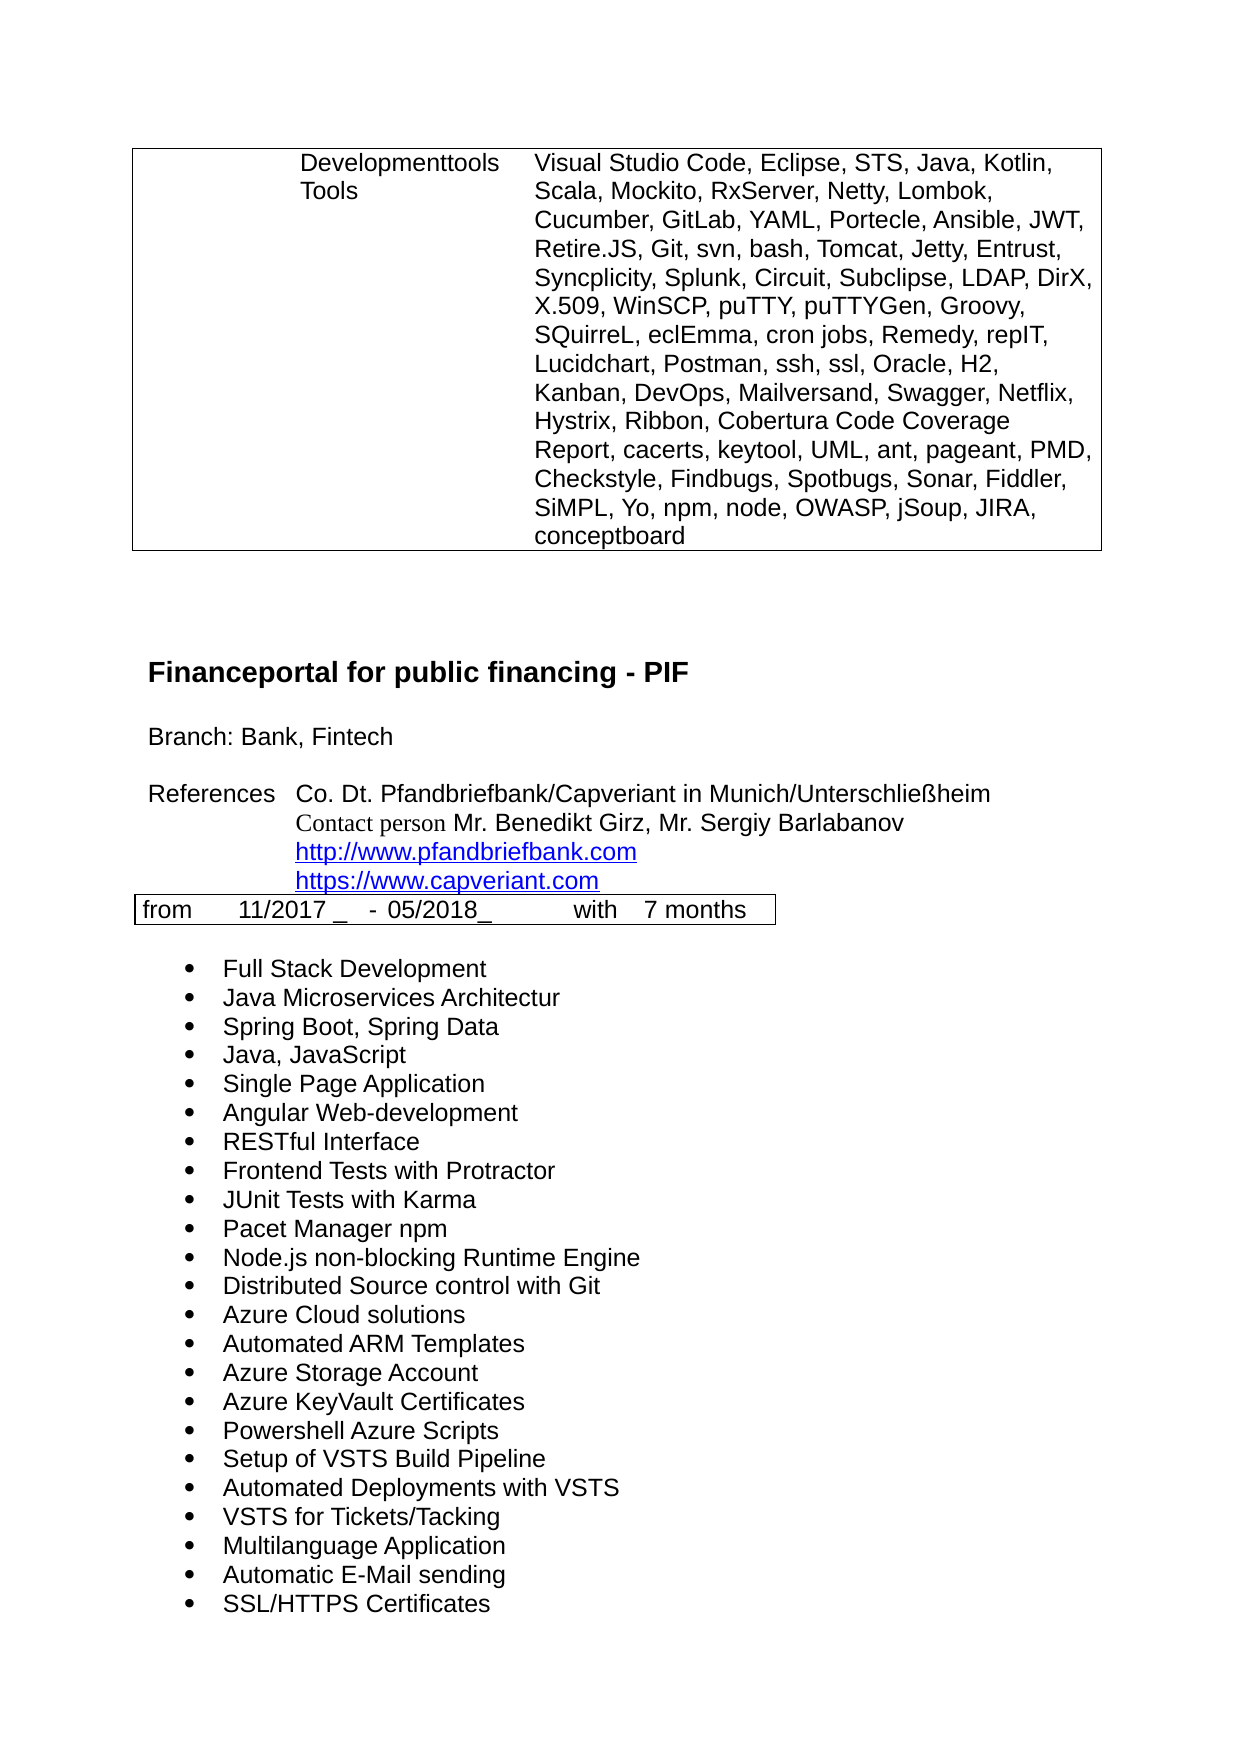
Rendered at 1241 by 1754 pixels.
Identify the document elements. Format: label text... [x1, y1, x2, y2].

table_cell Visual Studio Code, Eclipse, STS, Java, Kotlin, Scala, Mockito, RxServer, Netty, Lombok, Cucumber, GitLab, YAML, Portecle, Ansible, JWT, Retire.JS, Git, svn, bash, Tomcat, Jetty, Entrust, Syncplicity, Splunk, Circuit, Subclipse, LDAP, DirX, X.509, WinSCP, puTTY, puTTYGen, Groovy, SQuirreL, eclEmma, cron jobs, Remedy, repIT, Lucidchart, Postman, ssh, ssl, Oracle, H2, Kanban, DevOps, Mailversand, Swagger, Netflix, Hystrix, Ribbon, Cobertura Code Coverage Report, cacerts, keytool, UML, ant, pageant, PMD, Checkstyle, Findbugs, Spotbugs, Sonar, Fiddler, SiMPL, Yo, npm, node, OWASP, jSoup, JIRA, conceptboard [531, 149, 1101, 550]
table_header 05/2018_ [380, 895, 566, 924]
list SSL/HTTPS Certificates [185, 1589, 1104, 1618]
list Azure Cloud solutions [185, 1300, 1104, 1329]
list Spring Boot, Spring Data [185, 1012, 1104, 1041]
list Java, JavaScript [185, 1041, 1104, 1069]
list Full Stack Development [185, 954, 1104, 983]
text https://www.capveriant.com [221, 866, 1104, 894]
list Node.js non-blocking Runtime Engine [185, 1242, 1104, 1271]
list Distributed Source control with Git [185, 1271, 1104, 1300]
list Azure Storage Account [185, 1358, 1104, 1387]
list Frontend Tests with Protractor [185, 1156, 1104, 1185]
table_header 11/2017 _ [231, 895, 361, 924]
list Single Page Application [185, 1069, 1104, 1098]
subtitle Financeportal for public financing - PIF [148, 655, 1104, 688]
list Automatic E-Mail sending [185, 1560, 1104, 1589]
text References Co. Dt. Pfandbriefbank/Capveriant in Munich/Unterschließheim [148, 779, 1104, 808]
table_header - [361, 895, 380, 924]
text http://www.pfandbriefbank.com [221, 837, 1104, 866]
list Automated ARM Templates [185, 1329, 1104, 1358]
table_header 7 months [636, 895, 775, 924]
list Angular Web-development [185, 1098, 1104, 1127]
list VSTS for Tickets/Tacking [185, 1502, 1104, 1531]
list Java Microservices Architectur [185, 983, 1104, 1012]
list Setup of VSTS Build Pipeline [185, 1444, 1104, 1473]
text Contact person Mr. Benedikt Girz, Mr. Sergiy Barlabanov [148, 808, 1104, 837]
list Azure KeyVault Certificates [185, 1387, 1104, 1416]
list RESTful Interface [185, 1127, 1104, 1156]
table_cell Developmenttools Tools [297, 149, 531, 550]
list JUnit Tests with Karma [185, 1185, 1104, 1214]
text Branch: Bank, Fintech [148, 722, 1104, 751]
list Pacet Manager npm [185, 1214, 1104, 1242]
list Automated Deployments with VSTS [185, 1473, 1104, 1502]
list Powershell Azure Scripts [185, 1416, 1104, 1444]
table_header with [566, 895, 636, 924]
list Multilanguage Application [185, 1531, 1104, 1560]
table_header from [136, 895, 231, 924]
table_cell [133, 149, 297, 550]
